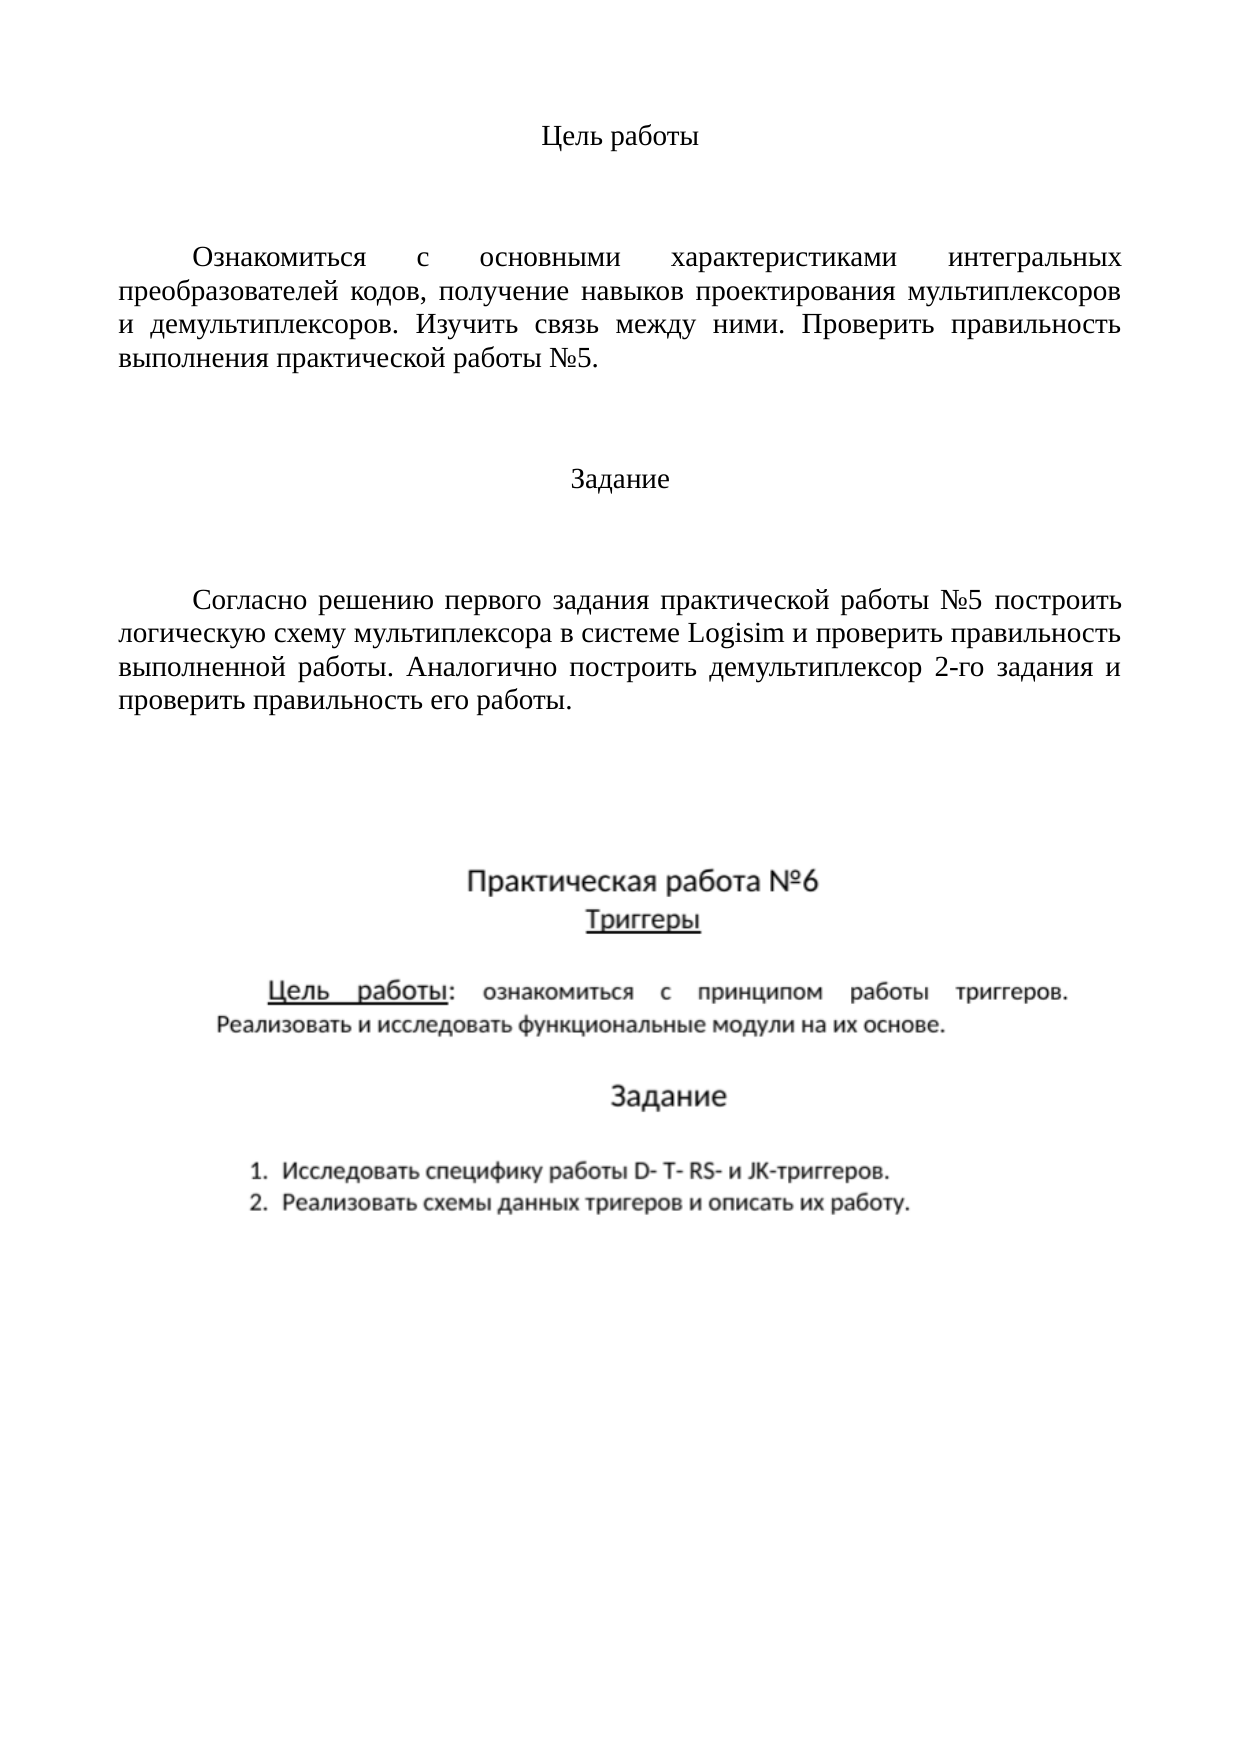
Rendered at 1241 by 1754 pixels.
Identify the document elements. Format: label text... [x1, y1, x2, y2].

text Ознакомиться с основными характеристиками интегральных преобразователей кодов, получение навыков проектирования мультиплексоров и демультиплексоров. Изучить связь между ними. Проверить правильность выполнения практической работы №5. [118, 239, 1122, 373]
picture [138, 797, 1143, 1293]
text Согласно решению первого задания практической работы №5 построить логическую схему мультиплексора в системе Logisim и проверить правильность выполненной работы. Аналогично построить демультиплексор 2-го задания и проверить правильность его работы. [118, 582, 1122, 716]
text Цель работы [118, 118, 1122, 152]
text Задание [118, 461, 1122, 494]
